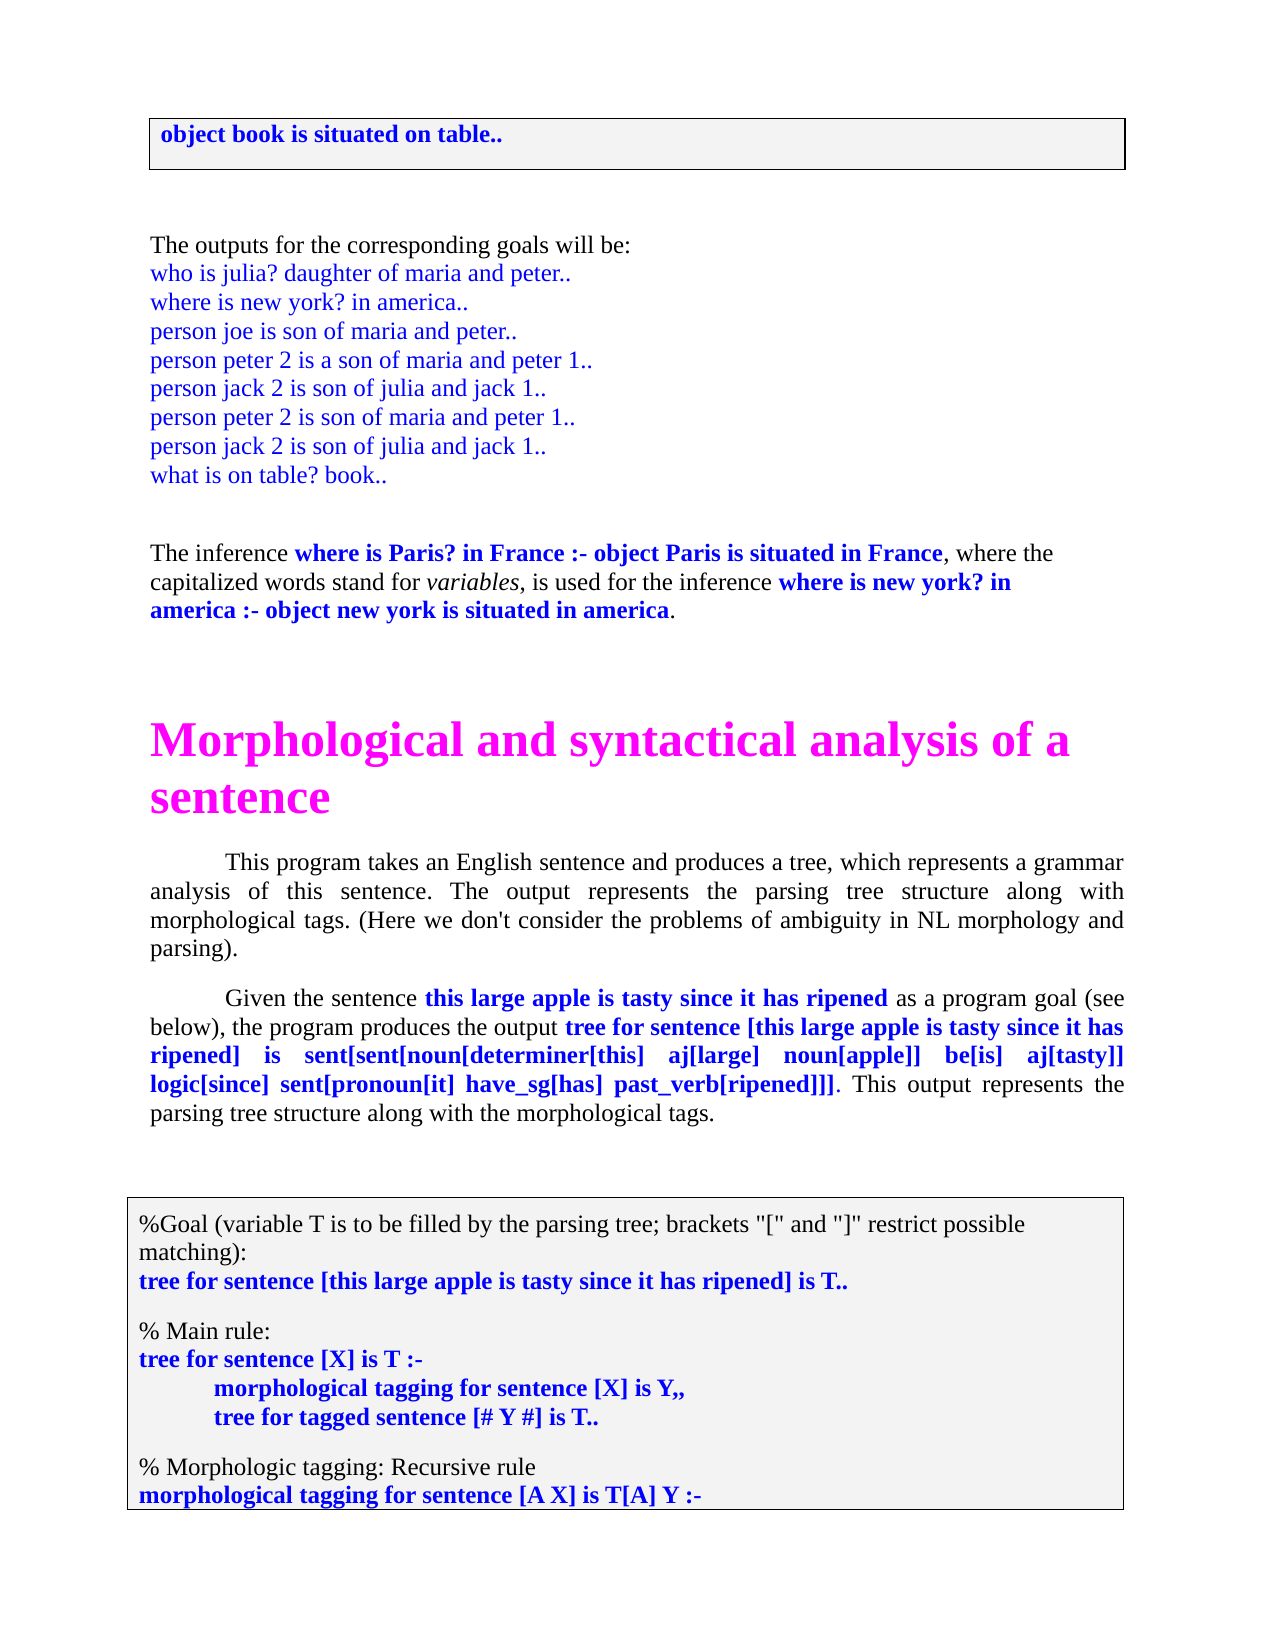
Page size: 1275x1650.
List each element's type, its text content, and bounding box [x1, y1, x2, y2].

text The inference where is Paris? in France :- object Paris is situated in France, where the capitalized words stand for variables, is used for the inference where is new york? in america :- object new york is situated in america. [150, 538, 1125, 624]
table_header %Goal (variable T is to be filled by the parsing tree; brackets "[" and "]" restrict possible matching): tree for sentence [this large apple is tasty since it has ripened] is T.. % Main rule: tree for sentence [X] is T :- morphological tagging for sentence [X] is Y,, tree for tagged sentence [# Y #] is T.. % Morphologic tagging: Recursive rule morphological tagging for sentence [A X] is T[A] Y :- [128, 1198, 1123, 1509]
table_header object book is situated on table.. [150, 119, 1124, 169]
text The outputs for the corresponding goals will be: who is julia? daughter of maria and peter.. where is new york? in america.. person joe is son of maria and peter.. person peter 2 is a son of maria and peter 1.. person jack 2 is son of julia and jack 1.. person peter 2 is son of maria and peter 1.. person jack 2 is son of julia and jack 1.. what is on table? book.. [150, 230, 1125, 517]
text This program takes an English sentence and produces a tree, which represents a grammar analysis of this sentence. The output represents the parsing tree structure along with morphological tags. (Here we don't consider the problems of ambiguity in NL morphology and parsing). [150, 847, 1125, 962]
subtitle Morphological and syntactical analysis of a sentence [150, 709, 1125, 824]
text Given the sentence this large apple is tasty since it has ripened as a program goal (see below), the program produces the output tree for sentence [this large apple is tasty since it has ripened] is sent[sent[noun[determiner[this] aj[large] noun[apple]] be[is] aj[tasty]] logic[since] sent[pronoun[it] have_sg[has] past_verb[ripened]]]. This output represents the parsing tree structure along with the morphological tags. [150, 983, 1125, 1127]
